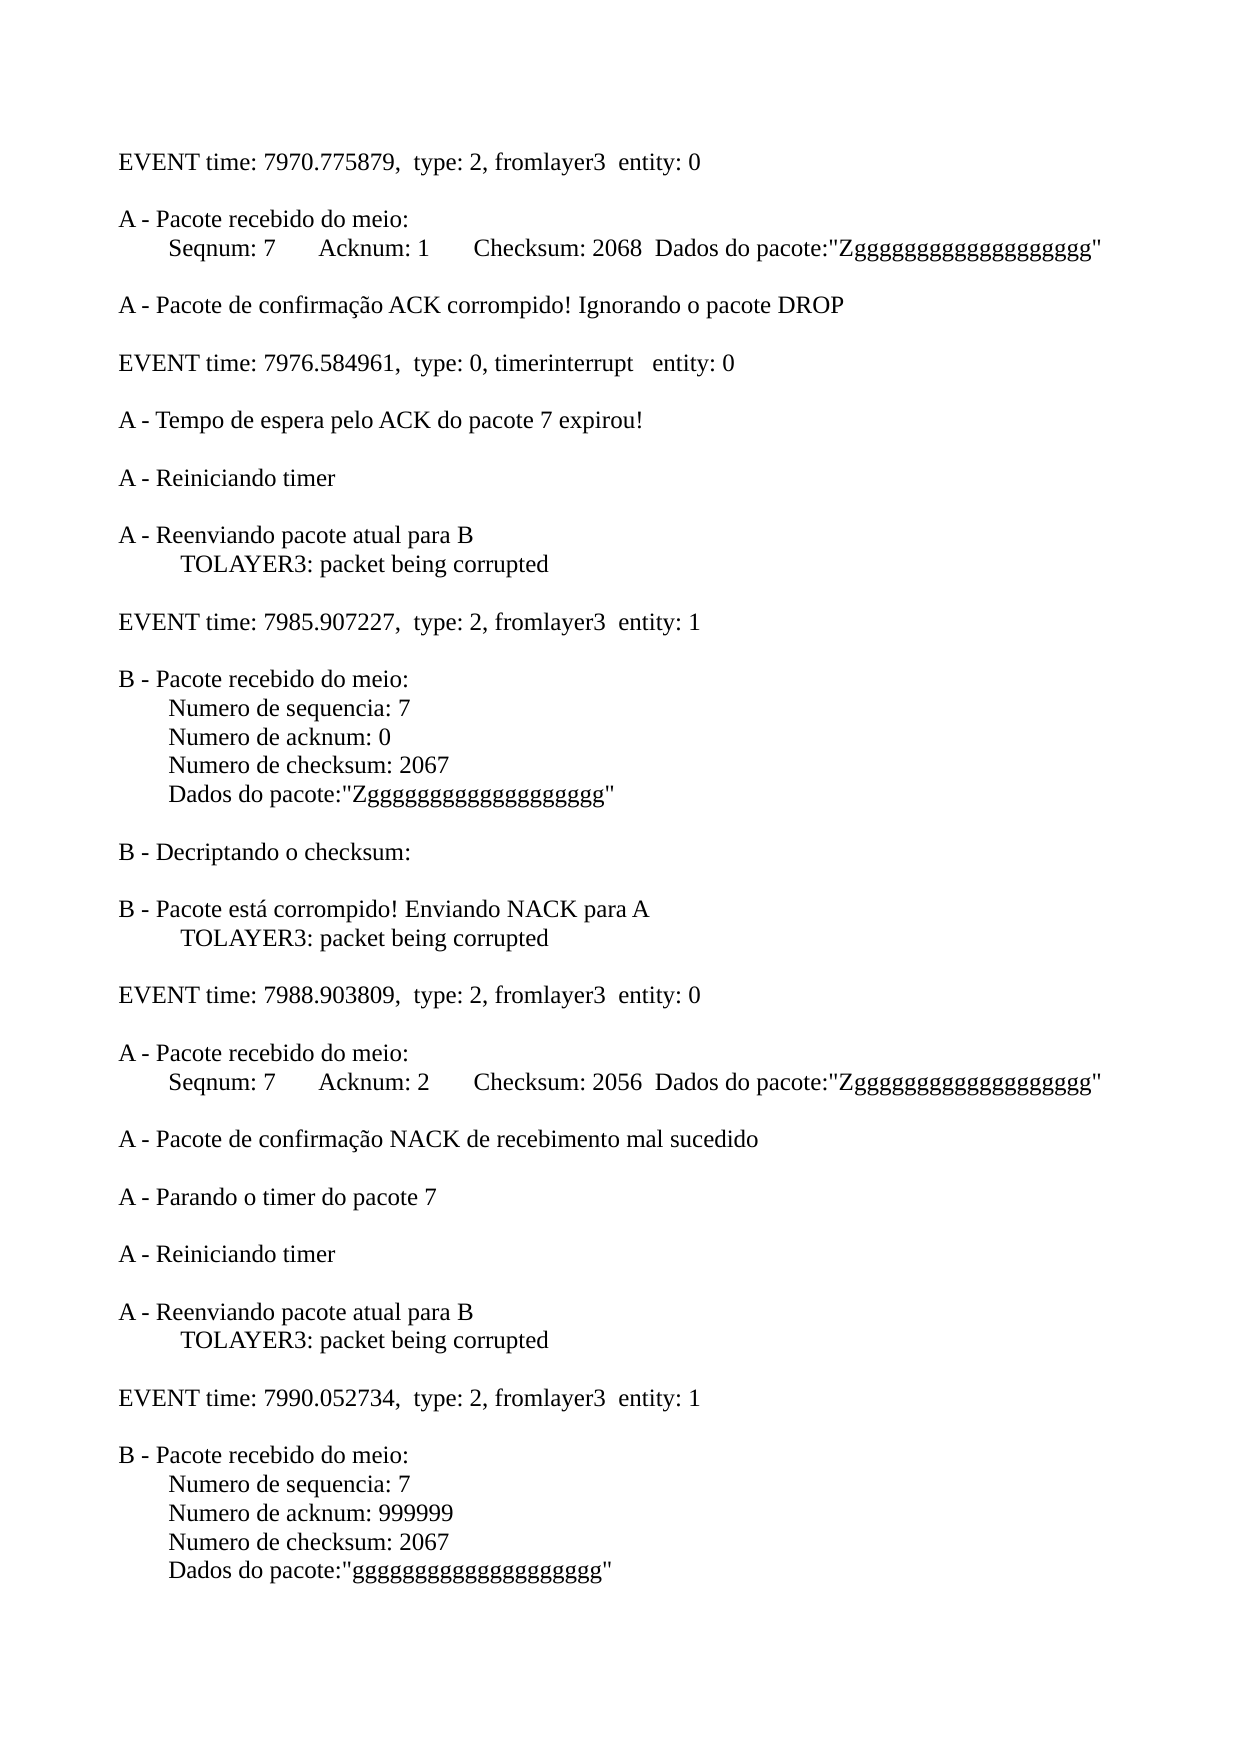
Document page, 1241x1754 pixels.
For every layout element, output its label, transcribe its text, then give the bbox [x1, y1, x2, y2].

text Seqnum: 7 Acknum: 1 Checksum: 2068 Dados do pacote:"Zggggggggggggggggggg" [118, 233, 1122, 262]
text Numero de sequencia: 7 [118, 1469, 1122, 1498]
text Numero de checksum: 2067 [118, 751, 1122, 779]
text EVENT time: 7970.775879, type: 2, fromlayer3 entity: 0 [118, 147, 1122, 176]
text A - Pacote de confirmação ACK corrompido! Ignorando o pacote DROP [118, 291, 1122, 319]
text Dados do pacote:"gggggggggggggggggggg" [118, 1556, 1122, 1584]
text A - Reiniciando timer [118, 463, 1122, 492]
text EVENT time: 7988.903809, type: 2, fromlayer3 entity: 0 [118, 981, 1122, 1009]
text A - Reenviando pacote atual para B [118, 1297, 1122, 1326]
text B - Decriptando o checksum: [118, 837, 1122, 866]
text Seqnum: 7 Acknum: 2 Checksum: 2056 Dados do pacote:"Zggggggggggggggggggg" [118, 1067, 1122, 1096]
text A - Pacote recebido do meio: [118, 1038, 1122, 1067]
text Dados do pacote:"Zggggggggggggggggggg" [118, 779, 1122, 808]
text EVENT time: 7985.907227, type: 2, fromlayer3 entity: 1 [118, 607, 1122, 636]
text A - Pacote recebido do meio: [118, 204, 1122, 233]
text A - Pacote de confirmação NACK de recebimento mal sucedido [118, 1124, 1122, 1153]
text B - Pacote recebido do meio: [118, 664, 1122, 693]
text B - Pacote recebido do meio: [118, 1441, 1122, 1469]
text TOLAYER3: packet being corrupted [118, 549, 1122, 578]
text Numero de acknum: 0 [118, 722, 1122, 751]
text A - Reenviando pacote atual para B [118, 521, 1122, 549]
text Numero de checksum: 2067 [118, 1527, 1122, 1556]
text Numero de acknum: 999999 [118, 1498, 1122, 1527]
text A - Reiniciando timer [118, 1239, 1122, 1268]
text EVENT time: 7990.052734, type: 2, fromlayer3 entity: 1 [118, 1383, 1122, 1412]
text A - Parando o timer do pacote 7 [118, 1182, 1122, 1211]
text EVENT time: 7976.584961, type: 0, timerinterrupt entity: 0 [118, 348, 1122, 377]
text B - Pacote está corrompido! Enviando NACK para A [118, 894, 1122, 923]
text TOLAYER3: packet being corrupted [118, 923, 1122, 952]
text Numero de sequencia: 7 [118, 693, 1122, 722]
text A - Tempo de espera pelo ACK do pacote 7 expirou! [118, 406, 1122, 434]
text TOLAYER3: packet being corrupted [118, 1326, 1122, 1354]
